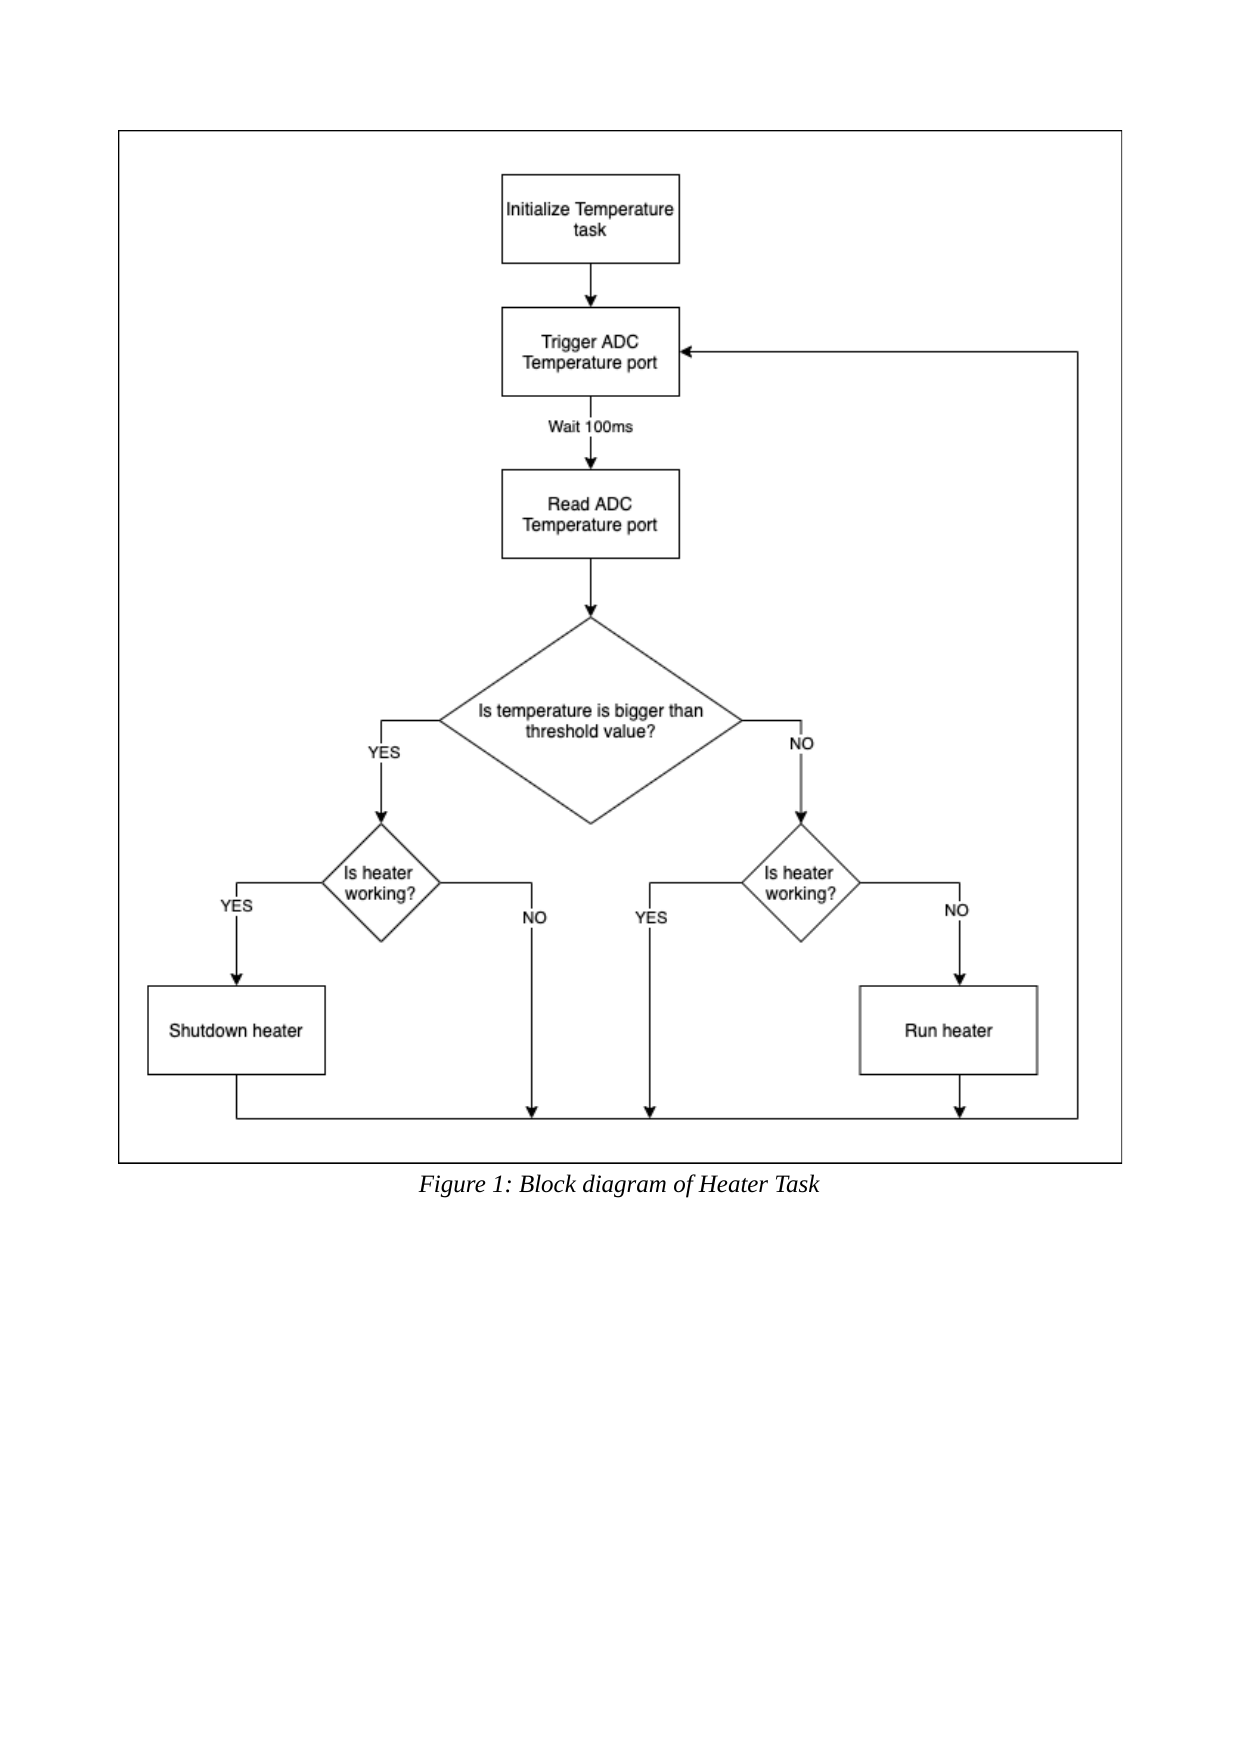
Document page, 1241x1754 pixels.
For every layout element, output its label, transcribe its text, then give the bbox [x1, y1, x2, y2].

picture [118, 130, 1123, 1164]
text Figure 1: Block diagram of Heater Task [118, 1164, 1122, 1198]
